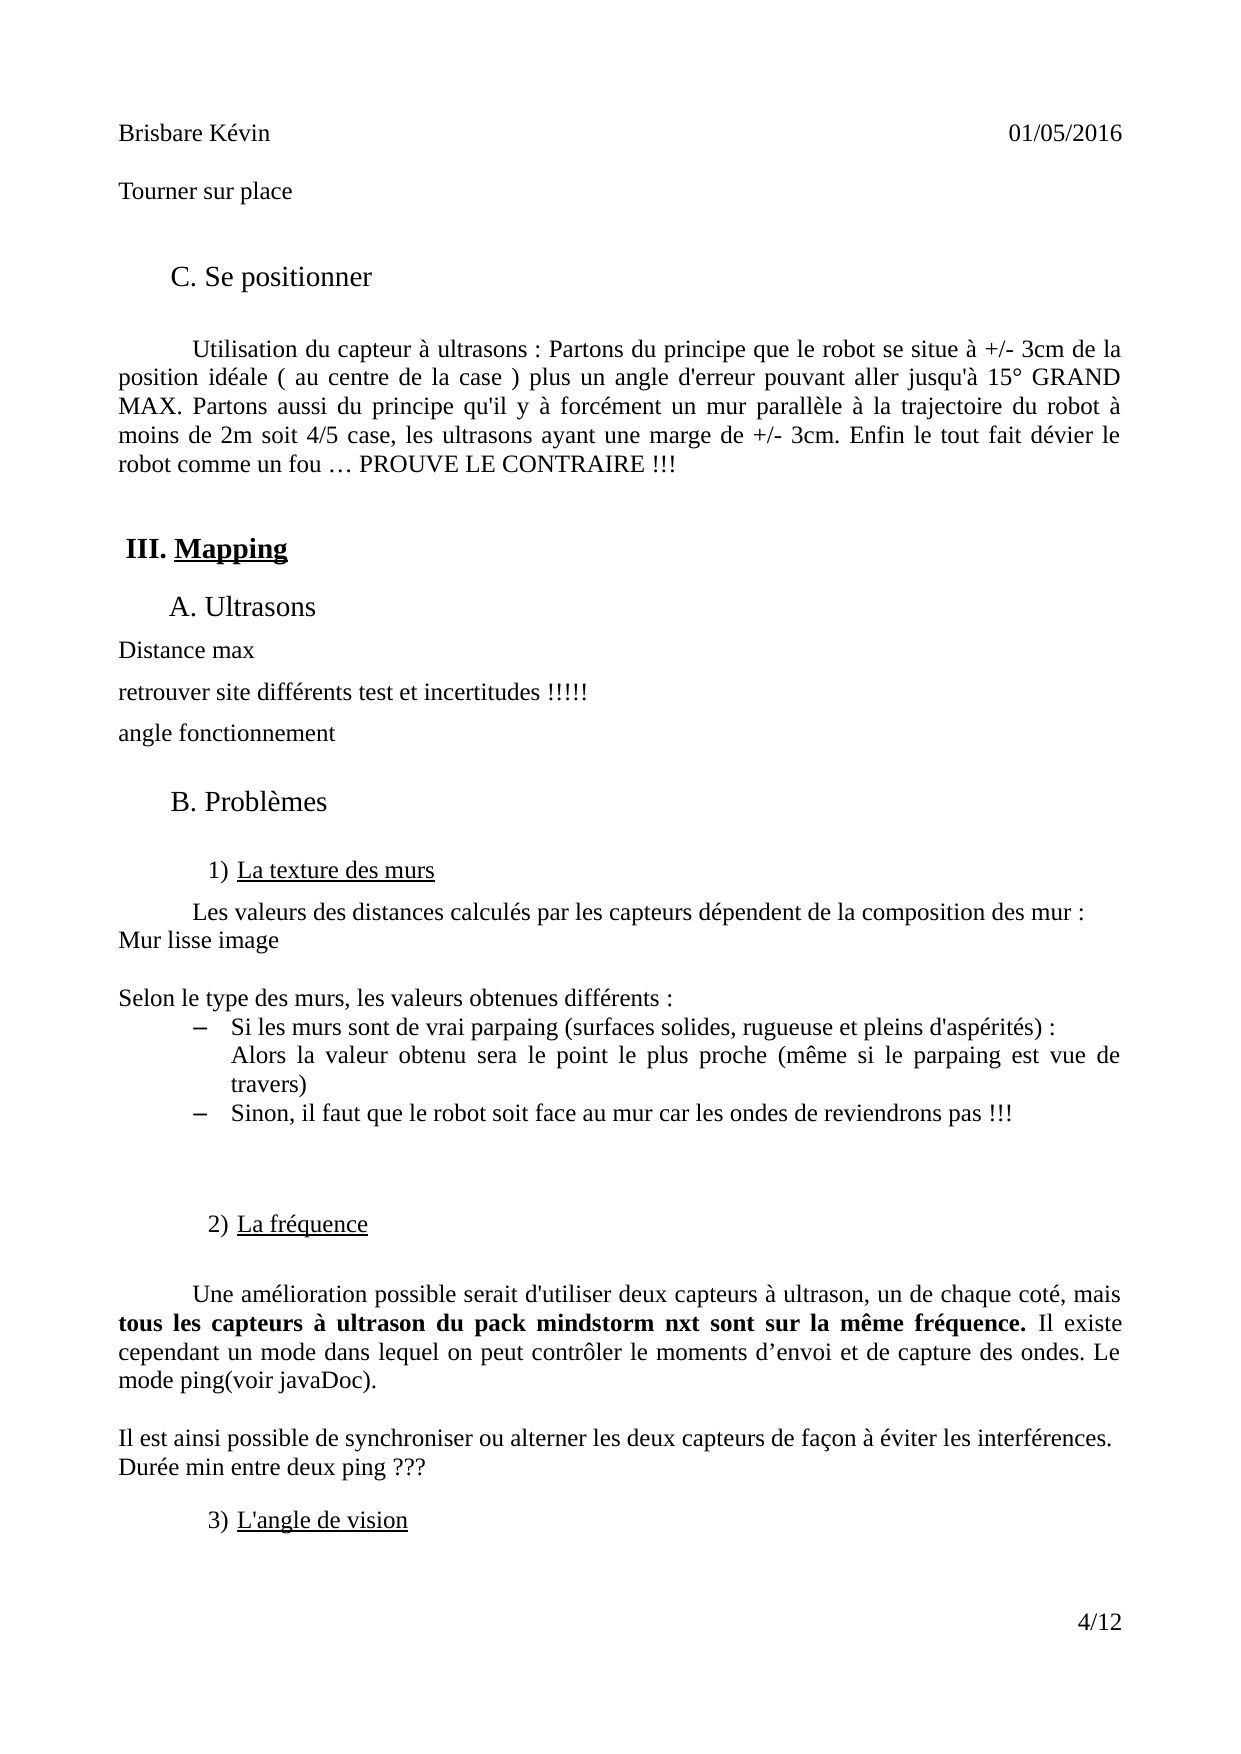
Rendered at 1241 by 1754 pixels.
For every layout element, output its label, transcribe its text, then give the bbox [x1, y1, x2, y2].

text retrouver site différents test et incertitudes !!!!! [118, 677, 1122, 706]
list Si les murs sont de vrai parpaing (surfaces solides, rugueuse et pleins d'aspérités) : [193, 1012, 1122, 1040]
text Distance max [118, 636, 1122, 664]
subtitle La texture des murs [163, 855, 1122, 884]
text Mur lisse image [118, 925, 1122, 954]
subtitle Problèmes [163, 784, 1122, 818]
subtitle L'angle de vision [163, 1505, 1122, 1534]
text Tourner sur place [118, 176, 1122, 205]
subtitle Mapping [118, 531, 1122, 564]
subtitle Se positionner [163, 259, 1122, 292]
text angle fonctionnement [118, 718, 1122, 747]
text Utilisation du capteur à ultrasons : Partons du principe que le robot se situe à +/- 3cm de la position idéale ( au centre de la case ) plus un angle d'erreur pouvant aller jusqu'à 15° GRAND MAX. Partons aussi du principe qu'il y à forcément un mur parallèle à la trajectoire du robot à moins de 2m soit 4/5 case, les ultrasons ayant une marge de +/- 3cm. Enfin le tout fait dévier le robot comme un fou … PROUVE LE CONTRAIRE !!! [118, 334, 1122, 477]
list Sinon, il faut que le robot soit face au mur car les ondes de reviendrons pas !!! [193, 1098, 1122, 1127]
subtitle Ultrasons [163, 589, 1122, 623]
text Les valeurs des distances calculés par les capteurs dépendent de la composition des mur : [118, 897, 1122, 925]
list Alors la valeur obtenu sera le point le plus proche (même si le parpaing est vue de travers) [193, 1040, 1122, 1098]
text Une amélioration possible serait d'utiliser deux capteurs à ultrason, un de chaque coté, mais tous les capteurs à ultrason du pack mindstorm nxt sont sur la même fréquence. Il existe cependant un mode dans lequel on peut contrôler le moments d’envoi et de capture des ondes. Le mode ping(voir javaDoc). [118, 1279, 1122, 1394]
text Il est ainsi possible de synchroniser ou alterner les deux capteurs de façon à éviter les interférences. [118, 1423, 1122, 1452]
subtitle La fréquence [163, 1209, 1122, 1238]
text Durée min entre deux ping ??? [118, 1452, 1122, 1480]
text Selon le type des murs, les valeurs obtenues différents : [118, 983, 1122, 1012]
